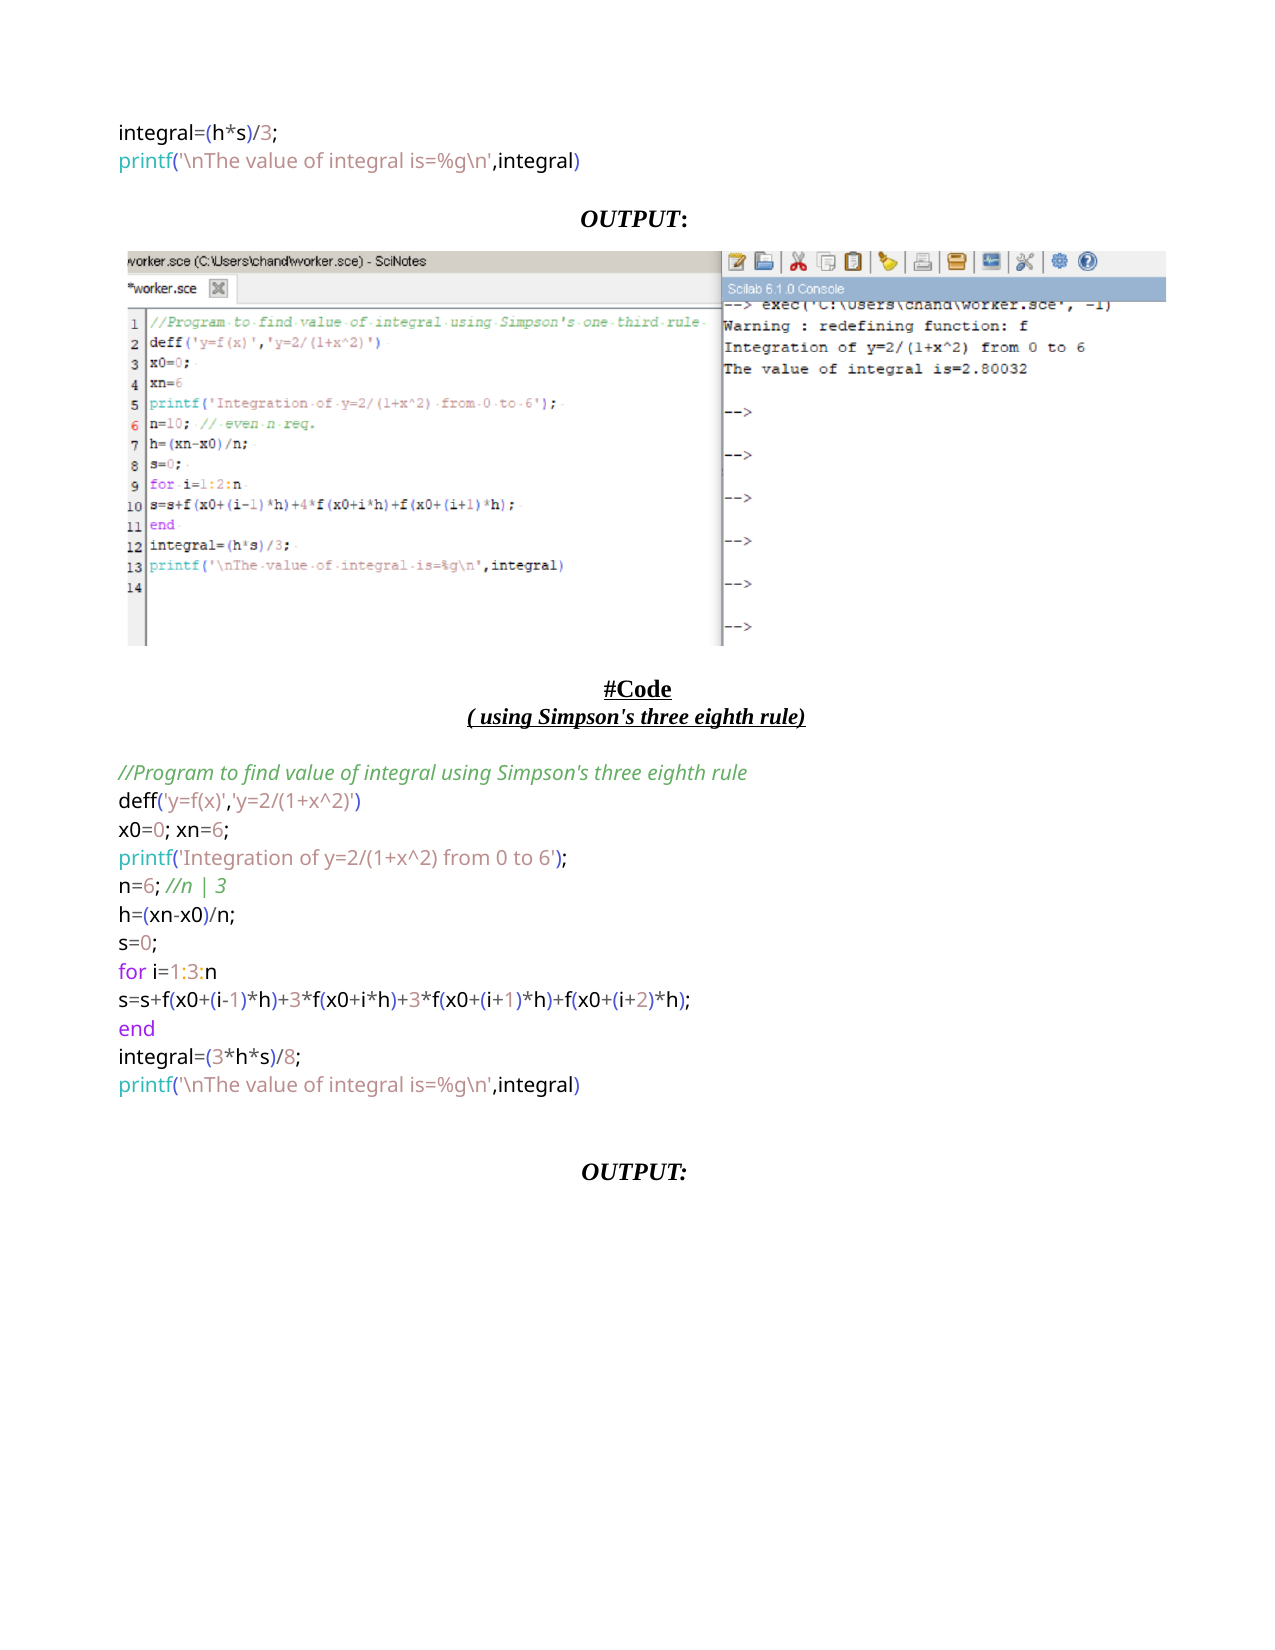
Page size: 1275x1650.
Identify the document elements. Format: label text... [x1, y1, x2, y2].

text n=6; //n | 3 [118, 872, 1157, 900]
text #Code [118, 674, 1157, 703]
text printf('\nThe value of integral is=%g\n',integral) [118, 147, 1157, 175]
text s=0; [118, 928, 1157, 957]
text OUTPUT: [118, 1157, 1157, 1186]
text ( using Simpson's three eighth rule) [118, 703, 1157, 729]
text for i=1:3:n [118, 957, 1157, 985]
text printf('\nThe value of integral is=%g\n',integral) [118, 1071, 1157, 1099]
picture [127, 251, 1167, 646]
text printf('Integration of y=2/(1+x^2) from 0 to 6'); [118, 843, 1157, 872]
text deff('y=f(x)','y=2/(1+x^2)') [118, 786, 1157, 815]
text integral=(h*s)/3; [118, 118, 1157, 147]
text //Program to find value of integral using Simpson's three eighth rule [118, 758, 1157, 786]
text h=(xn-x0)/n; [118, 900, 1157, 928]
text x0=0; xn=6; [118, 815, 1157, 843]
text end [118, 1014, 1157, 1042]
text OUTPUT: [118, 204, 1157, 233]
text s=s+f(x0+(i-1)*h)+3*f(x0+i*h)+3*f(x0+(i+1)*h)+f(x0+(i+2)*h); [118, 985, 1157, 1014]
text integral=(3*h*s)/8; [118, 1042, 1157, 1071]
